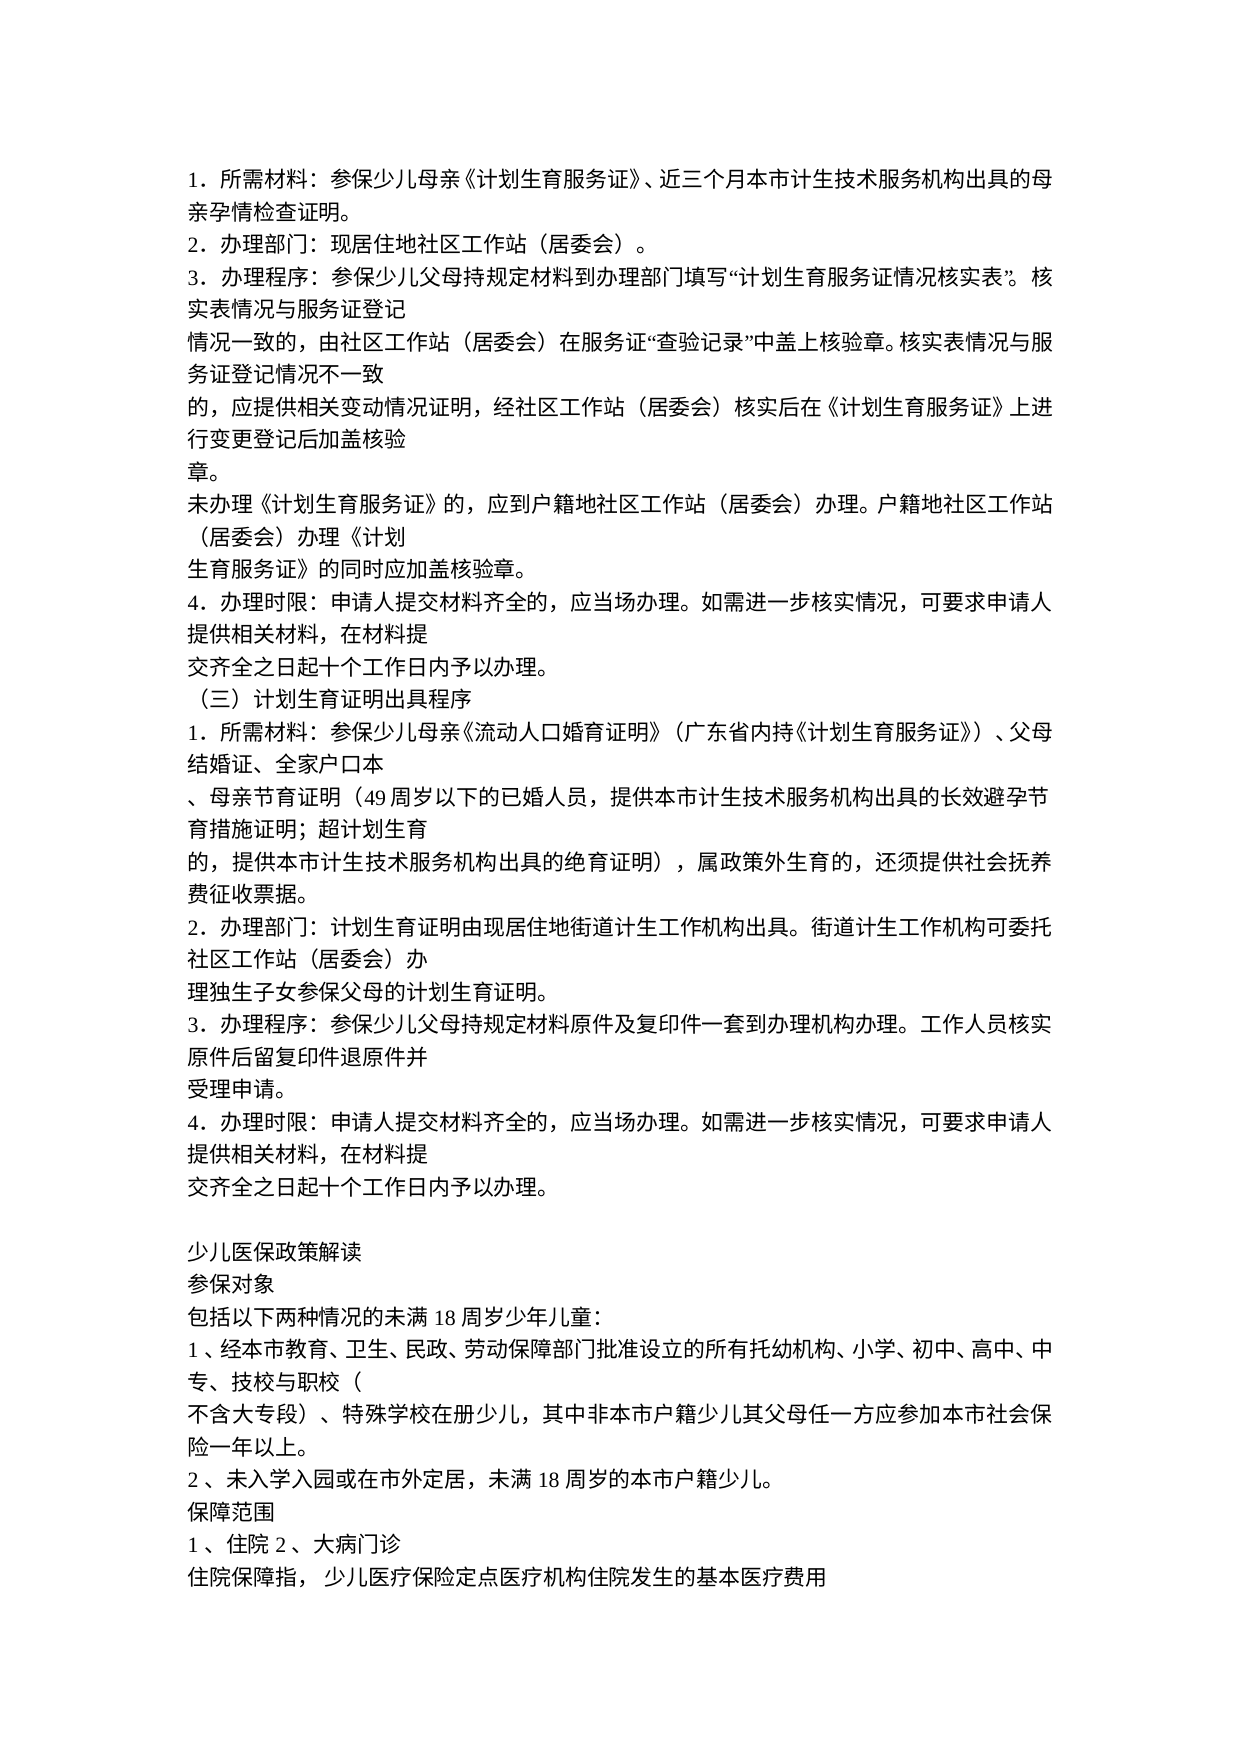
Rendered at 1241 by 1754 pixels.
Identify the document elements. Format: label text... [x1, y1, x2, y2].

table_header 1．所需材料：参保少儿母亲《计划生育服务证》、近三个月本市计生技术服务机构出具的母亲孕情检查证明。 2．办理部门：现居住地社区工作站（居委会）。 3．办理程序：参保少儿父母持规定材料到办理部门填写“计划生育服务证情况核实表”。核实表情况与服务证登记 情况一致的，由社区工作站（居委会）在服务证“查验记录”中盖上核验章。核实表情况与服务证登记情况不一致 的，应提供相关变动情况证明，经社区工作站（居委会）核实后在《计划生育服务证》上进行变更登记后加盖核验 章。 未办理《计划生育服务证》的，应到户籍地社区工作站（居委会）办理。户籍地社区工作站（居委会）办理《计划 生育服务证》的同时应加盖核验章。 4．办理时限：申请人提交材料齐全的，应当场办理。如需进一步核实情况，可要求申请人提供相关材料，在材料提 交齐全之日起十个工作日内予以办理。 （三）计划生育证明出具程序 1．所需材料：参保少儿母亲《流动人口婚育证明》（广东省内持《计划生育服务证》）、父母结婚证、全家户口本 、母亲节育证明（49周岁以下的已婚人员，提供本市计生技术服务机构出具的长效避孕节育措施证明；超计划生育 的，提供本市计生技术服务机构出具的绝育证明），属政策外生育的，还须提供社会抚养费征收票据。 2．办理部门：计划生育证明由现居住地街道计生工作机构出具。街道计生工作机构可委托社区工作站（居委会）办 理独生子女参保父母的计划生育证明。 3．办理程序：参保少儿父母持规定材料原件及复印件一套到办理机构办理。工作人员核实原件后留复印件退原件并 受理申请。 4．办理时限：申请人提交材料齐全的，应当场办理。如需进一步核实情况，可要求申请人提供相关材料，在材料提 交齐全之日起十个工作日内予以办理。 少儿医保政策解读 参保对象 包括以下两种情况的未满 18 周岁少年儿童： 1 、经本市教育、卫生、民政、劳动保障部门批准设立的所有托幼机构、小学、初中、高中、中专、技校与职校（ 不含大专段）、特殊学校在册少儿，其中非本市户籍少儿其父母任一方应参加本市社会保险一年以上。 2 、未入学入园或在市外定居，未满 18 周岁的本市户籍少儿。 保障范围 1 、住院 2 、大病门诊 住院保障指， 少儿医疗保险定点医疗机构住院发生的基本医疗费用 [188, 162, 1053, 1592]
